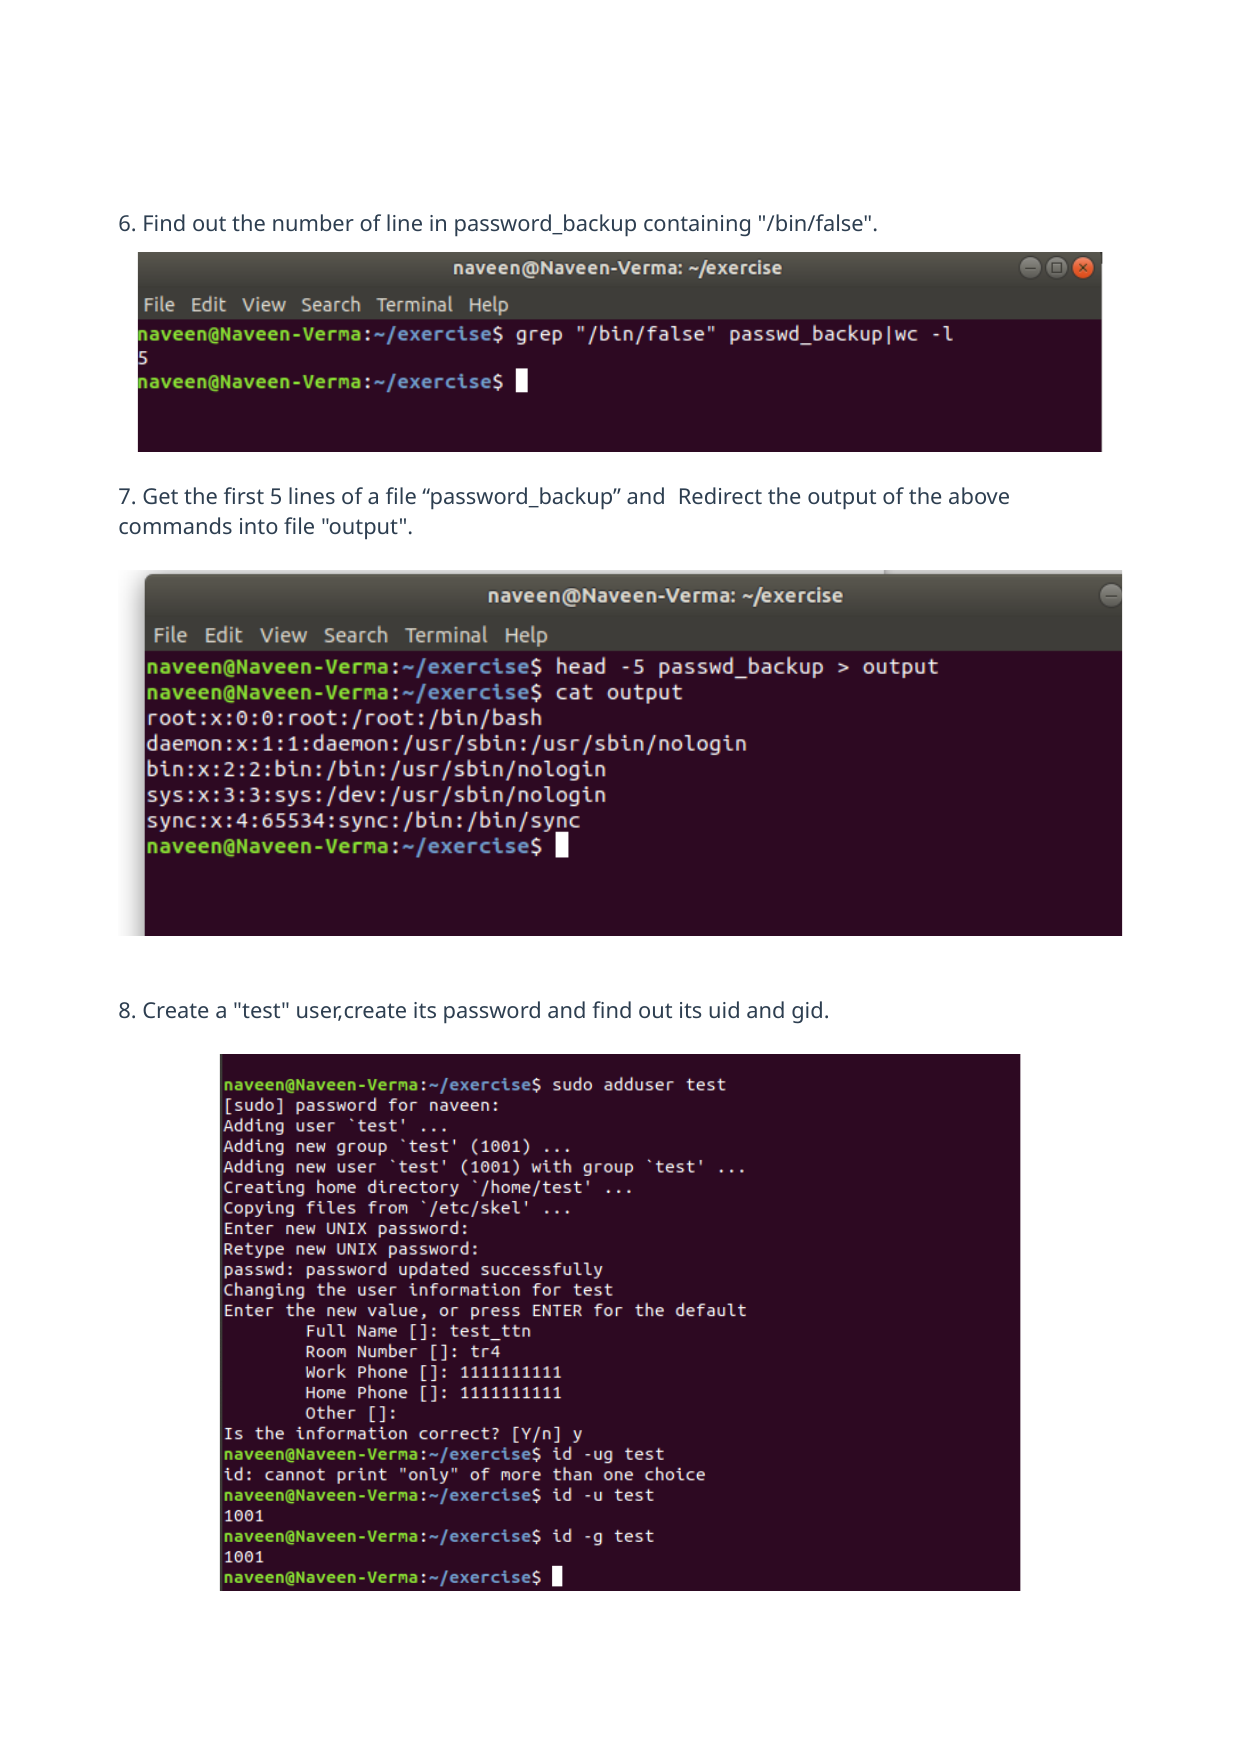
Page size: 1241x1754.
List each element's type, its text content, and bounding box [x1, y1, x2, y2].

text 7. Get the first 5 lines of a file “password_backup” and Redirect the output of the above commands into file "output". [118, 481, 1122, 541]
picture [137, 252, 1103, 452]
picture [219, 1054, 1021, 1591]
picture [118, 570, 1123, 936]
text 6. Find out the number of line in password_backup containing "/bin/false". [118, 207, 1122, 237]
text 8. Create a "test" user,create its password and find out its uid and gid. [118, 995, 1122, 1025]
